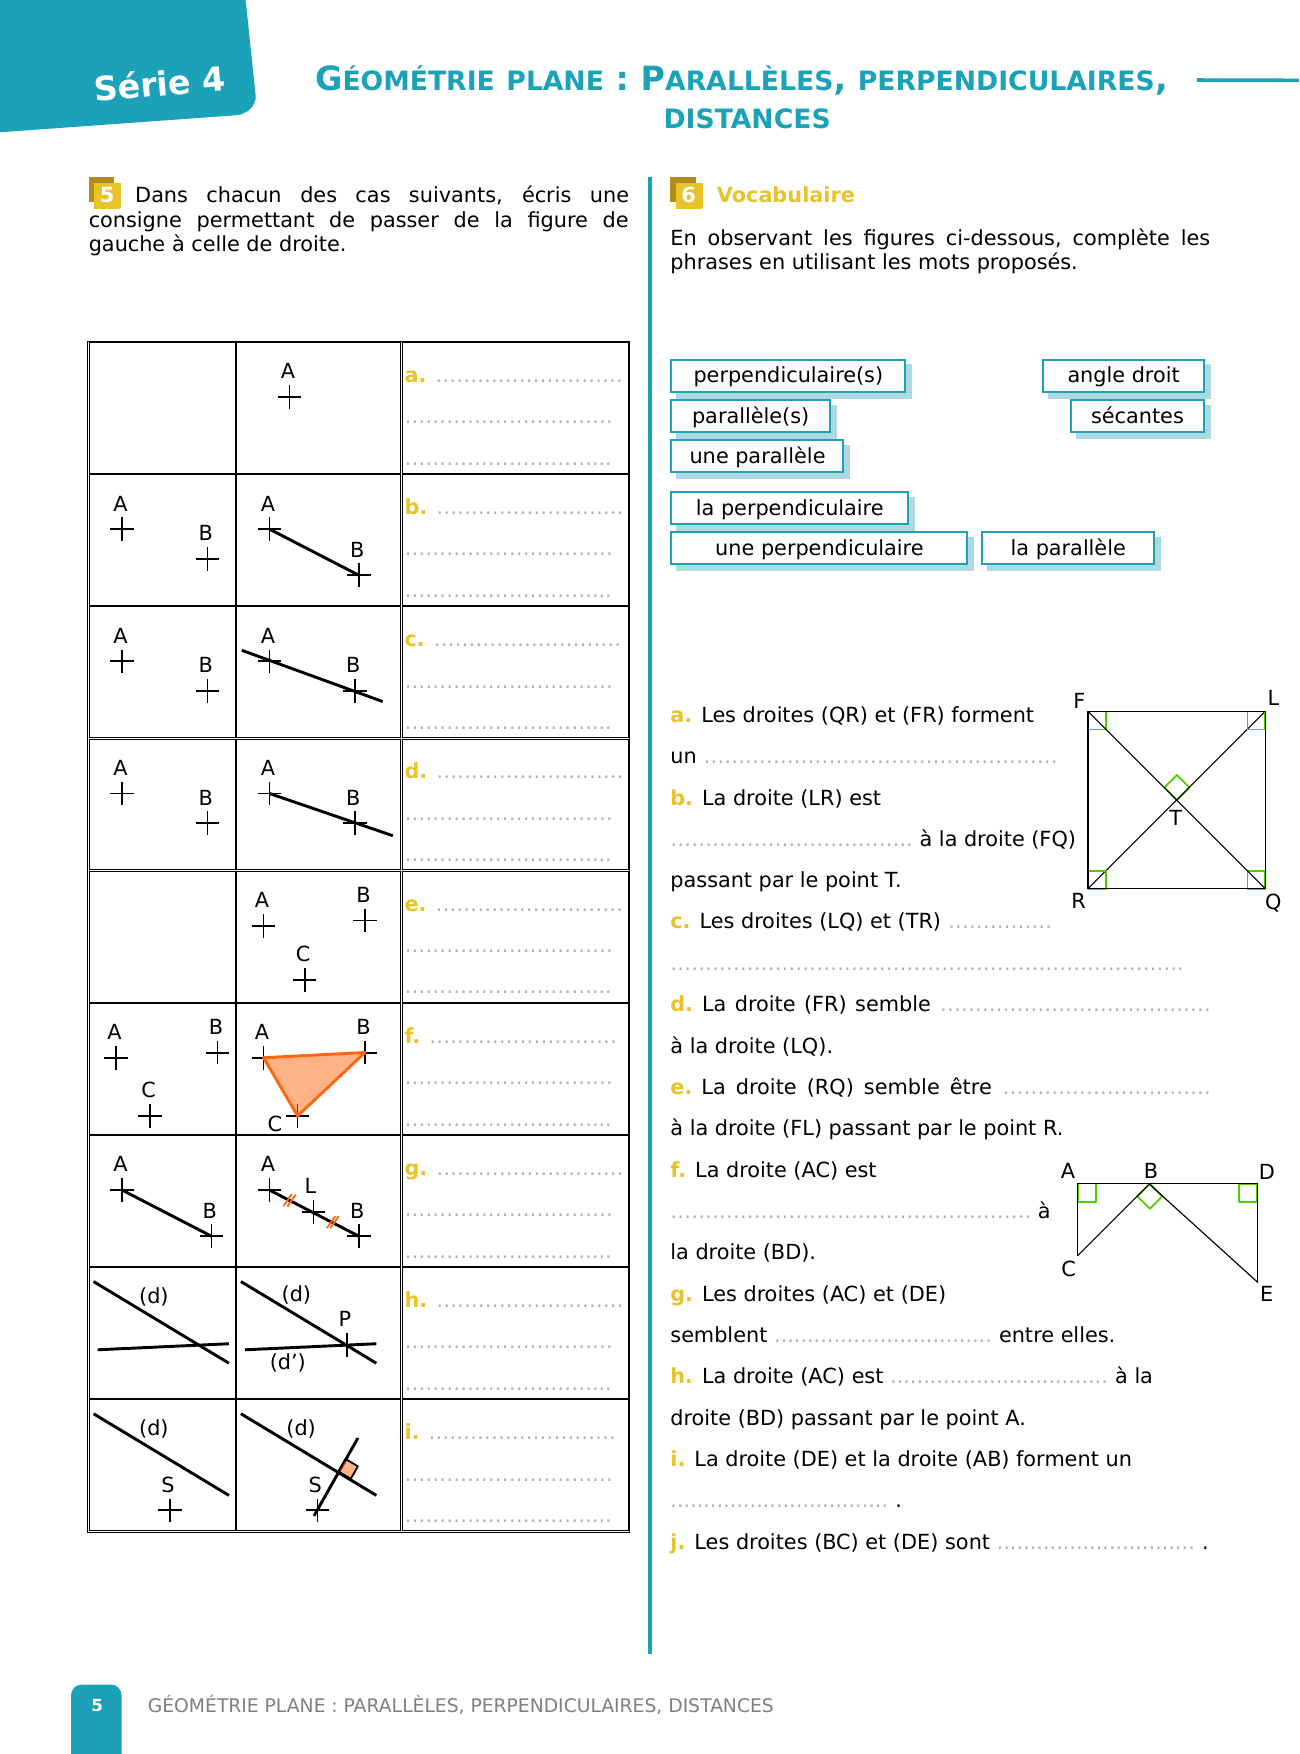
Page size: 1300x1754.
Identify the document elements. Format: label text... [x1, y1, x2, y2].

table_cell [90, 872, 235, 1002]
list Les droites (AC) et (DE) semblent ................................. entre elles. [670, 1265, 1211, 1347]
table_cell [90, 740, 235, 869]
table_cell …………………………………………………………………………... [403, 1400, 628, 1530]
table_cell [237, 872, 400, 1002]
table_cell [237, 607, 400, 737]
text angle droit [1050, 363, 1197, 388]
text ……………………………………………………………….. [670, 934, 1211, 975]
text En observant les figures ci-dessous, complète les phrases en utilisant les mots proposés. [670, 226, 1211, 274]
text perpendiculaire(s) [678, 363, 898, 388]
list La droite (LR) est …………………………….. à la droite (FQ) passant par le point T. [670, 768, 1211, 892]
list Les droites (QR) et (FR) forment un …………………………………………… [670, 686, 1211, 768]
table_cell [90, 1004, 235, 1134]
table_cell [237, 1004, 400, 1134]
table_cell …………………………………………………………………………... [403, 1268, 628, 1398]
table_cell [237, 1400, 400, 1530]
table_cell [90, 475, 235, 605]
table_cell [90, 1268, 235, 1398]
list La droite (FR) semble ………………………………… à la droite (LQ). [670, 975, 1211, 1058]
table_cell [90, 607, 235, 737]
table_cell [237, 1268, 400, 1398]
subtitle Dans chacun des cas suivants, écris une consigne permettant de passer de la figure de gauche à celle de droite. [88, 177, 629, 257]
table_cell …………………………………………………………………………... [403, 475, 628, 605]
table_cell [90, 1136, 235, 1266]
text la perpendiculaire [678, 496, 901, 520]
table_cell [237, 1136, 400, 1266]
list La droite (AC) est ……………………………………………. à la droite (BD). [670, 1141, 1211, 1265]
list La droite (DE) et la droite (AB) forment un ................................. . [670, 1430, 1211, 1513]
table_header [90, 343, 235, 473]
table_cell …………………………………………………………………………... [403, 1004, 628, 1134]
table_header …………………………………………………………………………... [403, 343, 628, 473]
list La droite (RQ) semble être ………………………… à la droite (FL) passant par le point R. [670, 1058, 1211, 1141]
text la parallèle [989, 536, 1147, 560]
table_cell [237, 475, 400, 605]
list La droite (AC) est ................................. à la droite (BD) passant par le point A. [670, 1347, 1211, 1430]
table_cell …………………………………………………………………………... [403, 740, 628, 869]
table_cell …………………………………………………………………………... [403, 607, 628, 737]
table_cell …………………………………………………………………………... [403, 872, 628, 1002]
subtitle Vocabulaire [696, 177, 1211, 208]
list Les droites (BC) et (DE) sont .............................. . [670, 1513, 1211, 1554]
table_header [237, 343, 400, 473]
text parallèle(s) [678, 404, 823, 428]
text sécantes [1078, 404, 1197, 428]
list Les droites (LQ) et (TR) …………… [670, 892, 1211, 934]
table_cell [90, 1400, 235, 1530]
text une parallèle [678, 444, 836, 468]
table_cell [237, 740, 400, 869]
text une perpendiculaire [678, 536, 960, 560]
table_cell …………………………………………………………………………... [403, 1136, 628, 1266]
